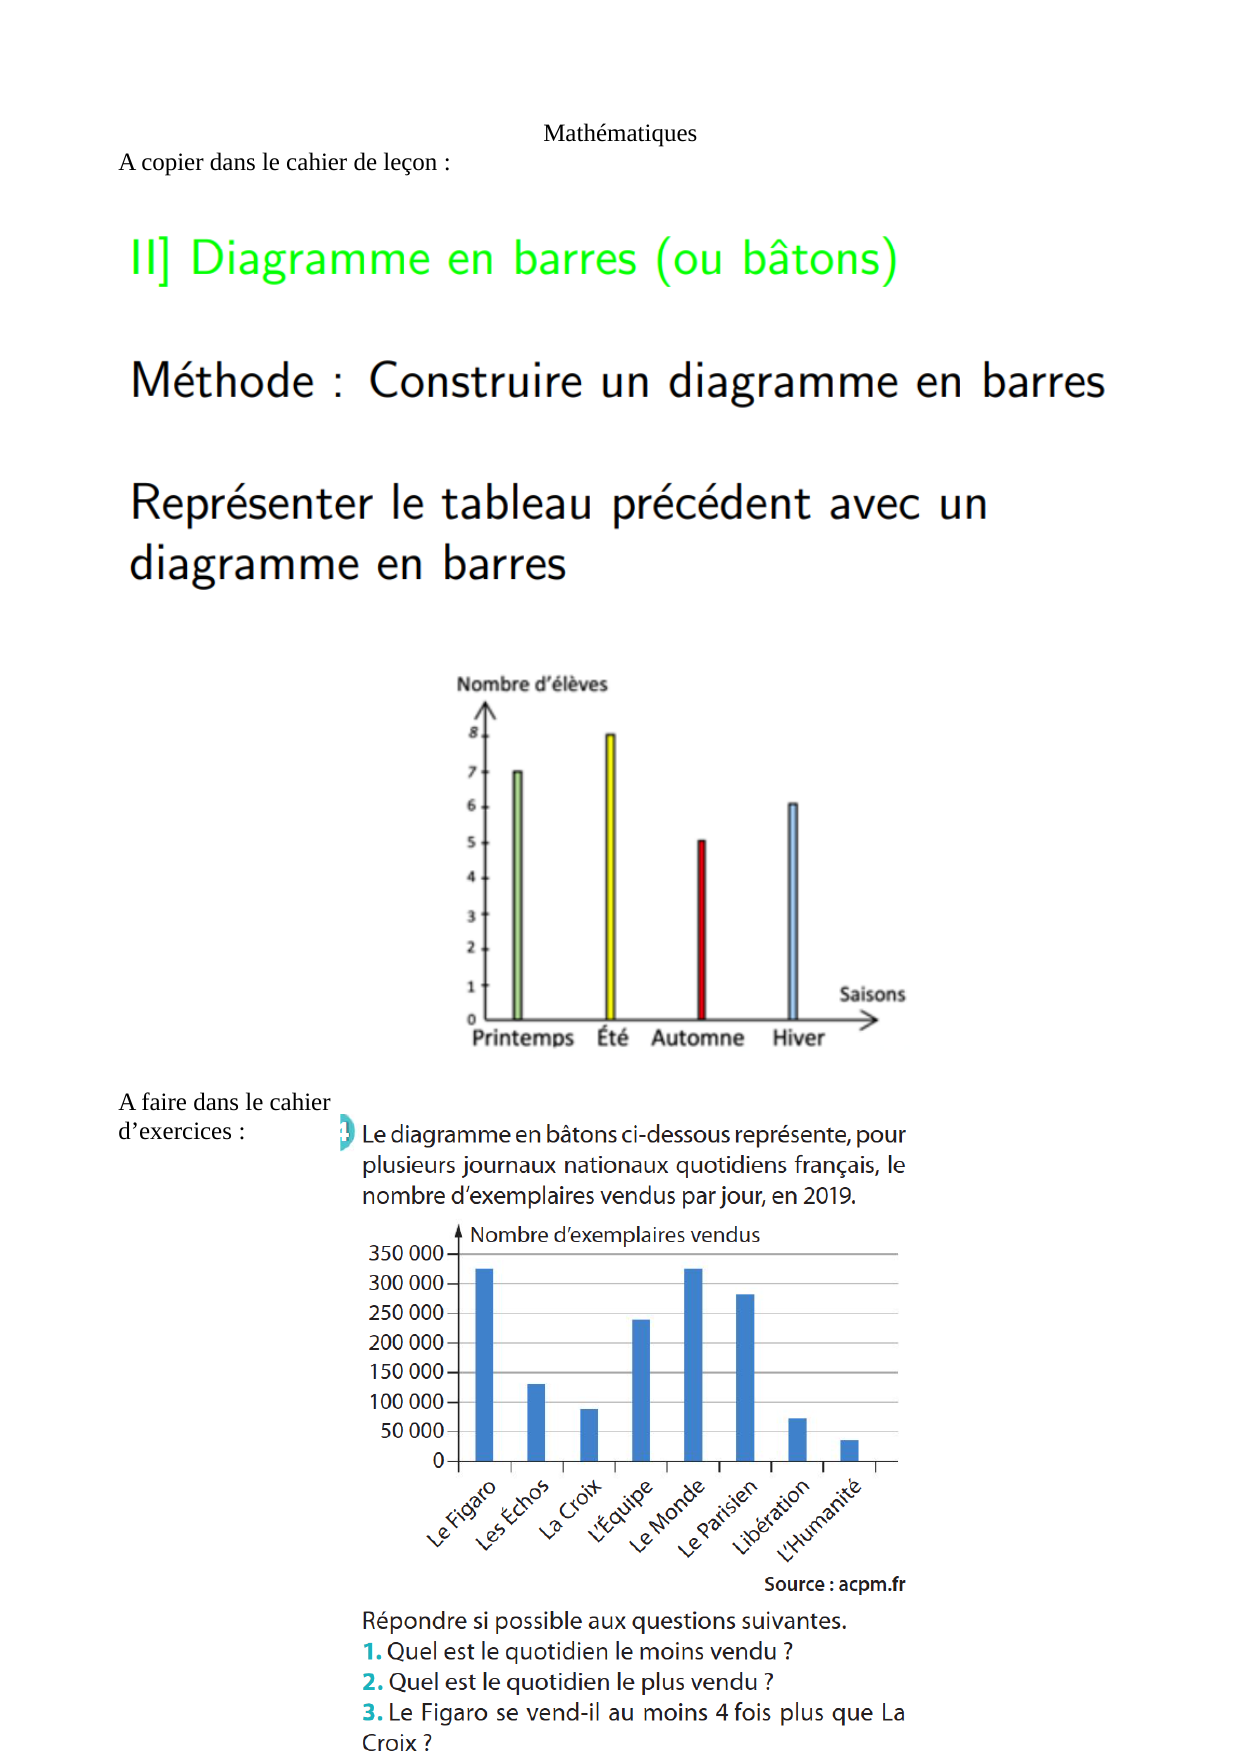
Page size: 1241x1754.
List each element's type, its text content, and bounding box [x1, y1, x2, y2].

text Mathématiques [118, 118, 1122, 147]
picture [340, 1114, 912, 1754]
text A copier dans le cahier de leçon : [118, 147, 1122, 176]
text A faire dans le cahier d’exercices : [118, 1087, 1122, 1144]
picture [118, 233, 1123, 1087]
